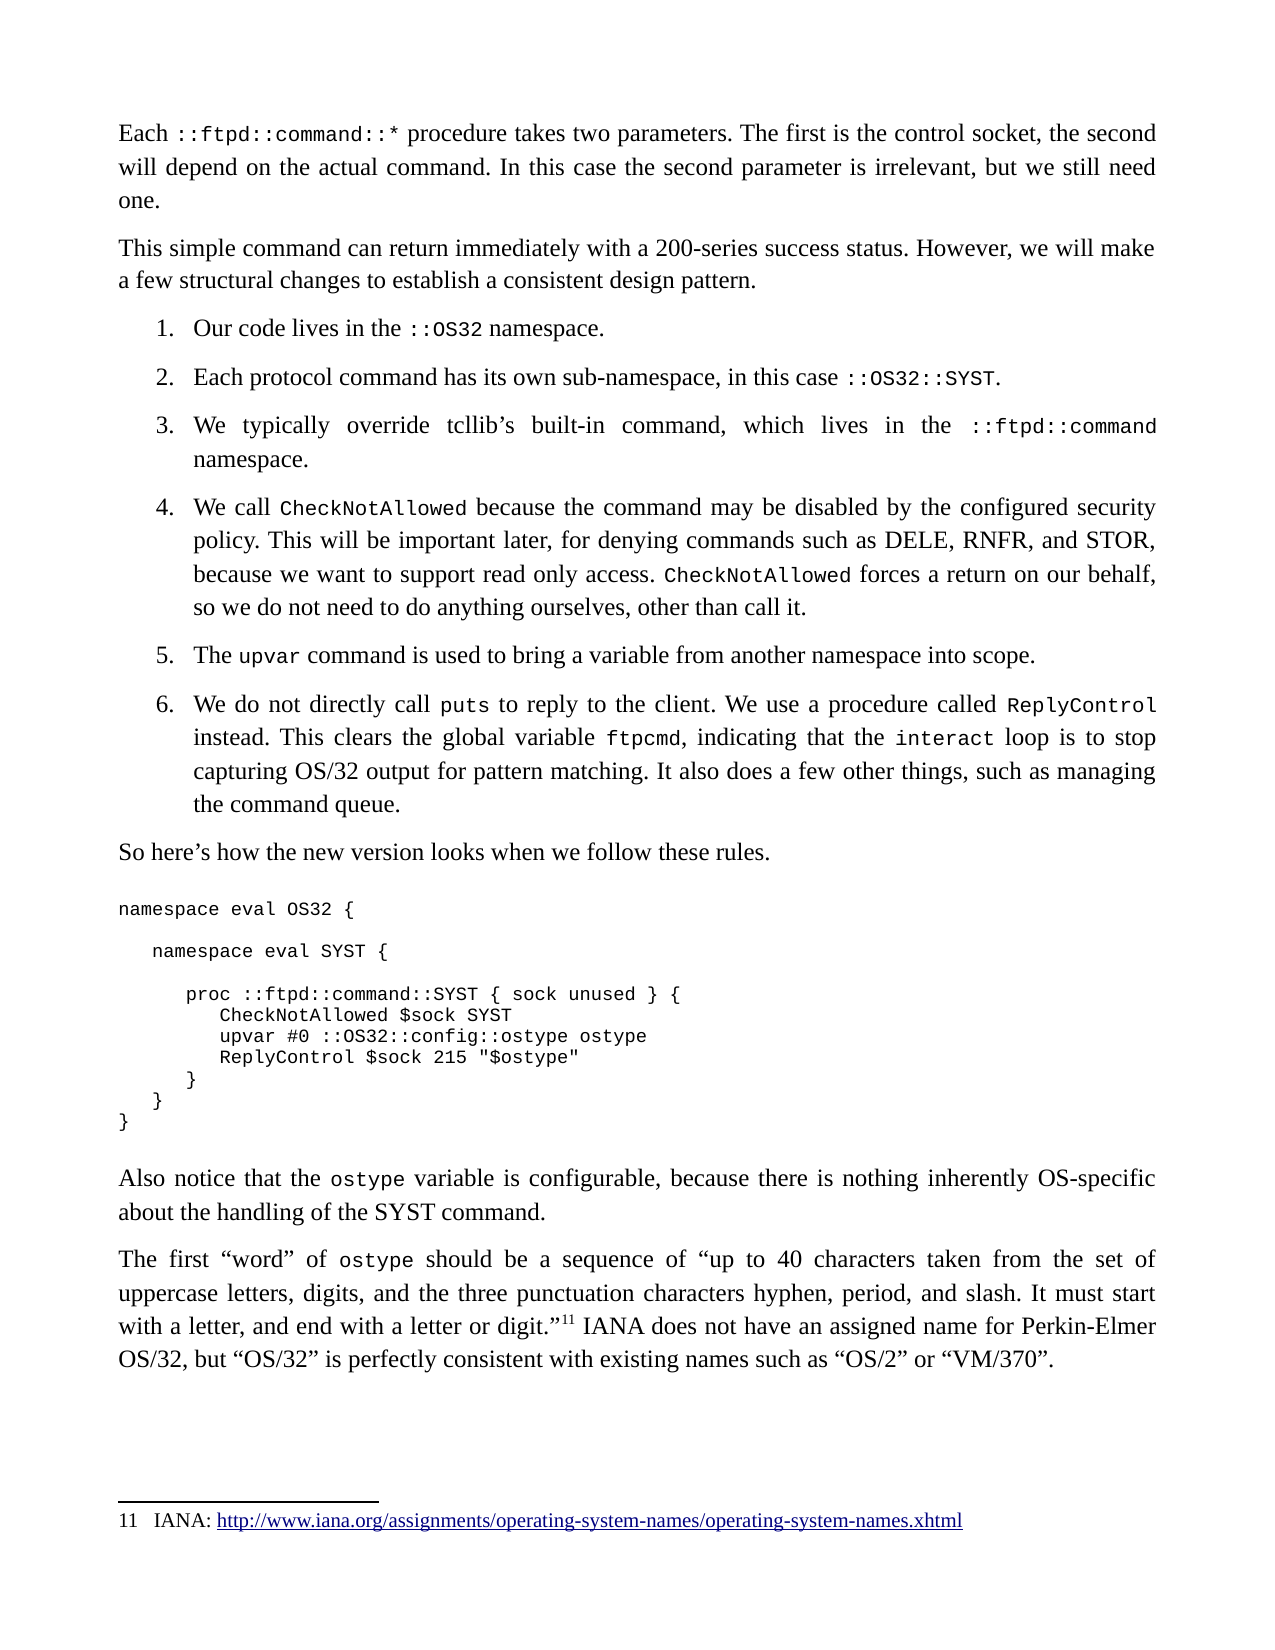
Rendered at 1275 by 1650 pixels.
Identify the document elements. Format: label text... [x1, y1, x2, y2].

text So here’s how the new version looks when we follow these rules. [118, 837, 1157, 866]
list We do not directly call puts to reply to the client. We use a procedure called ReplyControl instead. This clears the global variable ftpcmd, indicating that the interact loop is to stop capturing OS/32 output for pattern matching. It also does a few other things, such as managing the command queue. [156, 689, 1157, 818]
text } [118, 1112, 1157, 1133]
text namespace eval SYST { [118, 942, 1157, 963]
list We call CheckNotAllowed because the command may be disabled by the configured security policy. This will be important later, for denying commands such as DELE, RNFR, and STOR, because we want to support read only access. CheckNotAllowed forces a return on our behalf, so we do not need to do anything ourselves, other than call it. [156, 492, 1157, 621]
text } [118, 1091, 1157, 1112]
list Our code lives in the ::OS32 namespace. [156, 313, 1157, 343]
list We typically override tcllib’s built-in command, which lives in the ::ftpd::command namespace. [156, 410, 1157, 473]
text The first “word” of ostype should be a sequence of “up to 40 characters taken from the set of uppercase letters, digits, and the three punctuation characters hyphen, period, and slash. It must start with a letter, and end with a letter or digit.” IANA does not have an assigned name for Perkin-Elmer OS/32, but “OS/32” is perfectly consistent with existing names such as “OS/2” or “VM/370”. [118, 1244, 1157, 1373]
text This simple command can return immediately with a 200-series success status. However, we will make a few structural changes to establish a consistent design pattern. [118, 233, 1157, 294]
text } [118, 1069, 1157, 1091]
text CheckNotAllowed $sock SYST [118, 1006, 1157, 1027]
list Each protocol command has its own sub-namespace, in this case ::OS32::SYST. [156, 362, 1157, 391]
text namespace eval OS32 { [118, 899, 1157, 921]
text Also notice that the ostype variable is configurable, because there is nothing inherently OS-specific about the handling of the SYST command. [118, 1163, 1157, 1225]
list The upvar command is used to bring a variable from another namespace into scope. [156, 640, 1157, 670]
text upvar #0 ::OS32::config::ostype ostype [118, 1027, 1157, 1048]
text proc ::ftpd::command::SYST { sock unused } { [118, 984, 1157, 1006]
text ReplyControl $sock 215 "$ostype" [118, 1048, 1157, 1069]
text IANA: http://www.iana.org/assignments/operating-system-names/operating-system-names.xhtml [118, 1508, 1157, 1532]
text Each ::ftpd::command::* procedure takes two parameters. The first is the control socket, the second will depend on the actual command. In this case the second parameter is irrelevant, but we still need one. [118, 118, 1157, 214]
